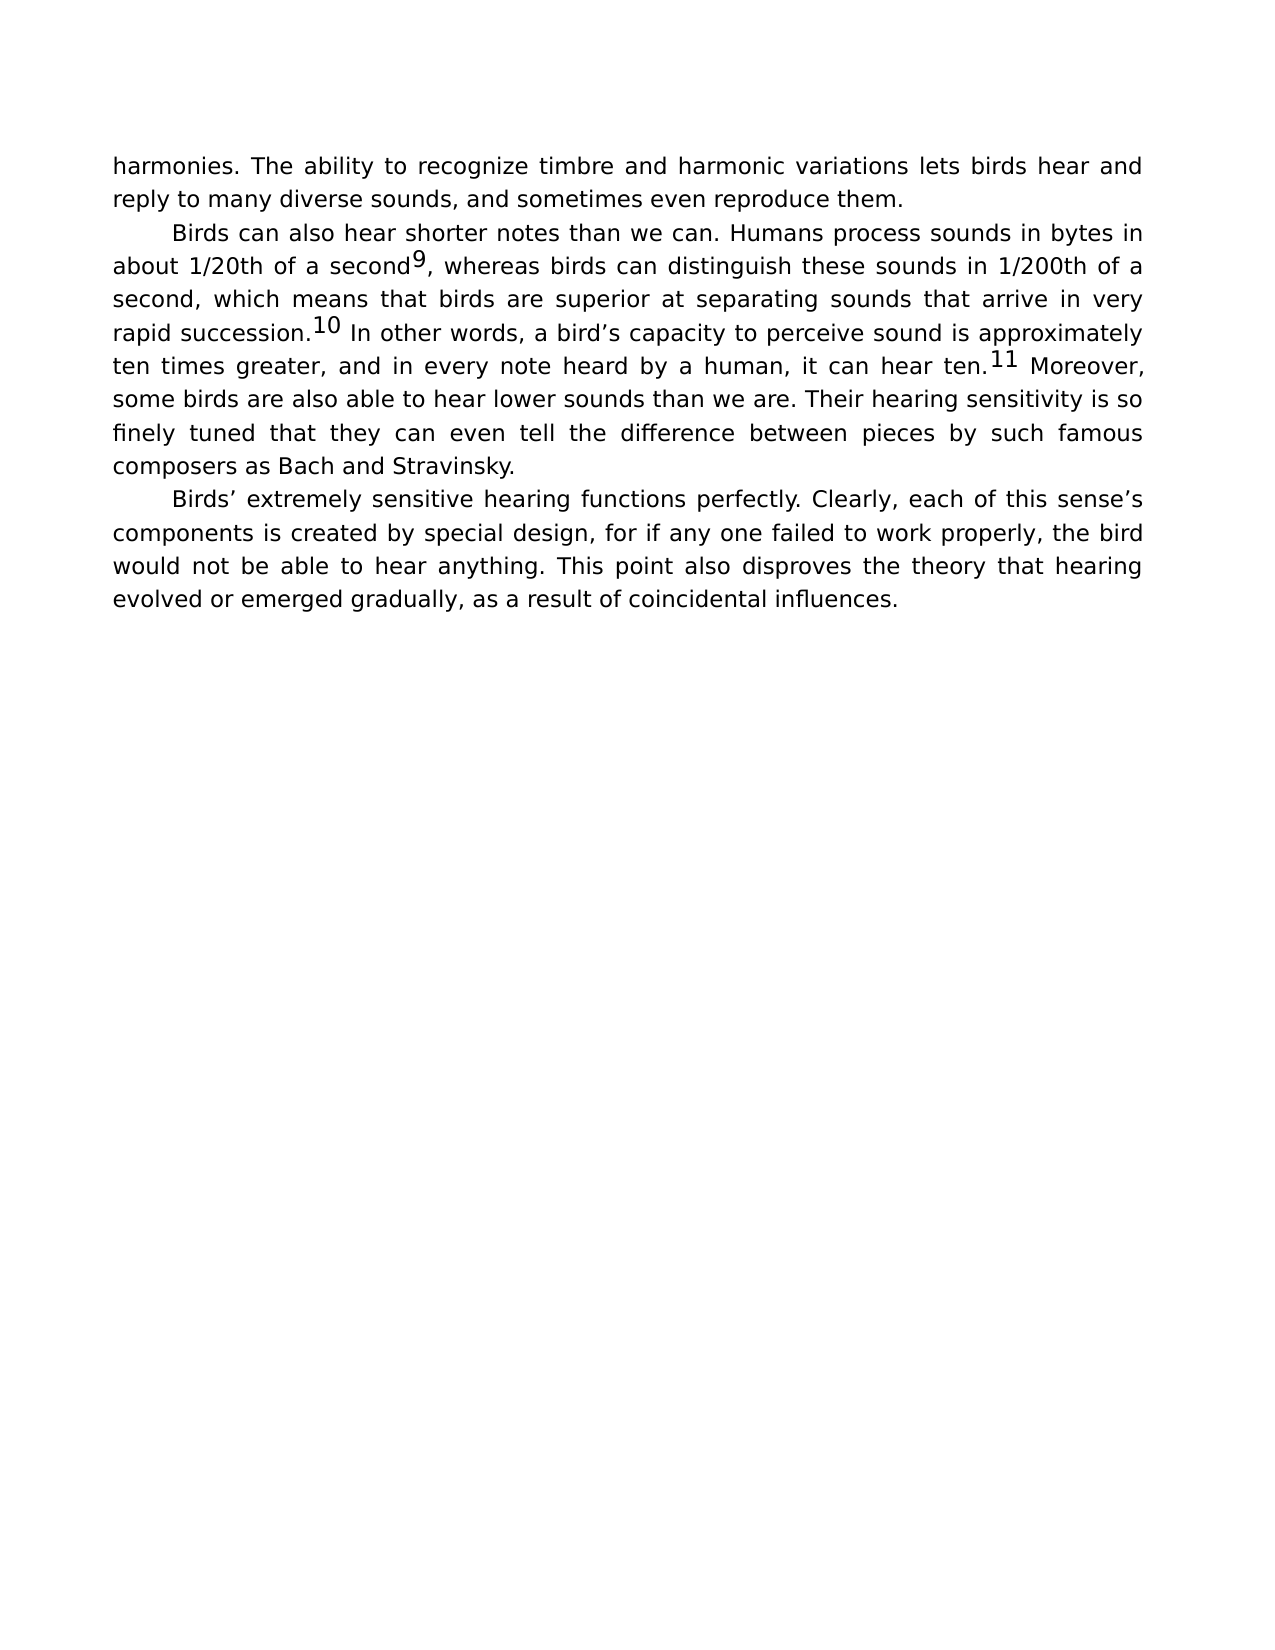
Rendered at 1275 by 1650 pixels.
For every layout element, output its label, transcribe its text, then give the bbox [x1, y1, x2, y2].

text Birds can also hear shorter notes than we can. Humans process sounds in bytes in about 1/20th of a second9, whereas birds can distinguish these sounds in 1/200th of a second, which means that birds are superior at separating sounds that arrive in very rapid succession.10 In other words, a bird’s capacity to perceive sound is approximately ten times greater, and in every note heard by a human, it can hear ten.11 Moreover, some birds are also able to hear lower sounds than we are. Their hearing sensitivity is so finely tuned that they can even tell the difference between pieces by such famous composers as Bach and Stravinsky. [112, 214, 1145, 481]
text harmonies. The ability to recognize timbre and harmonic variations lets birds hear and reply to many diverse sounds, and sometimes even reproduce them. [112, 148, 1145, 214]
text Birds’ extremely sensitive hearing functions perfectly. Clearly, each of this sense’s components is created by special design, for if any one failed to work properly, the bird would not be able to hear anything. This point also disproves the theory that hearing evolved or emerged gradually, as a result of coincidental influences. [112, 481, 1145, 614]
